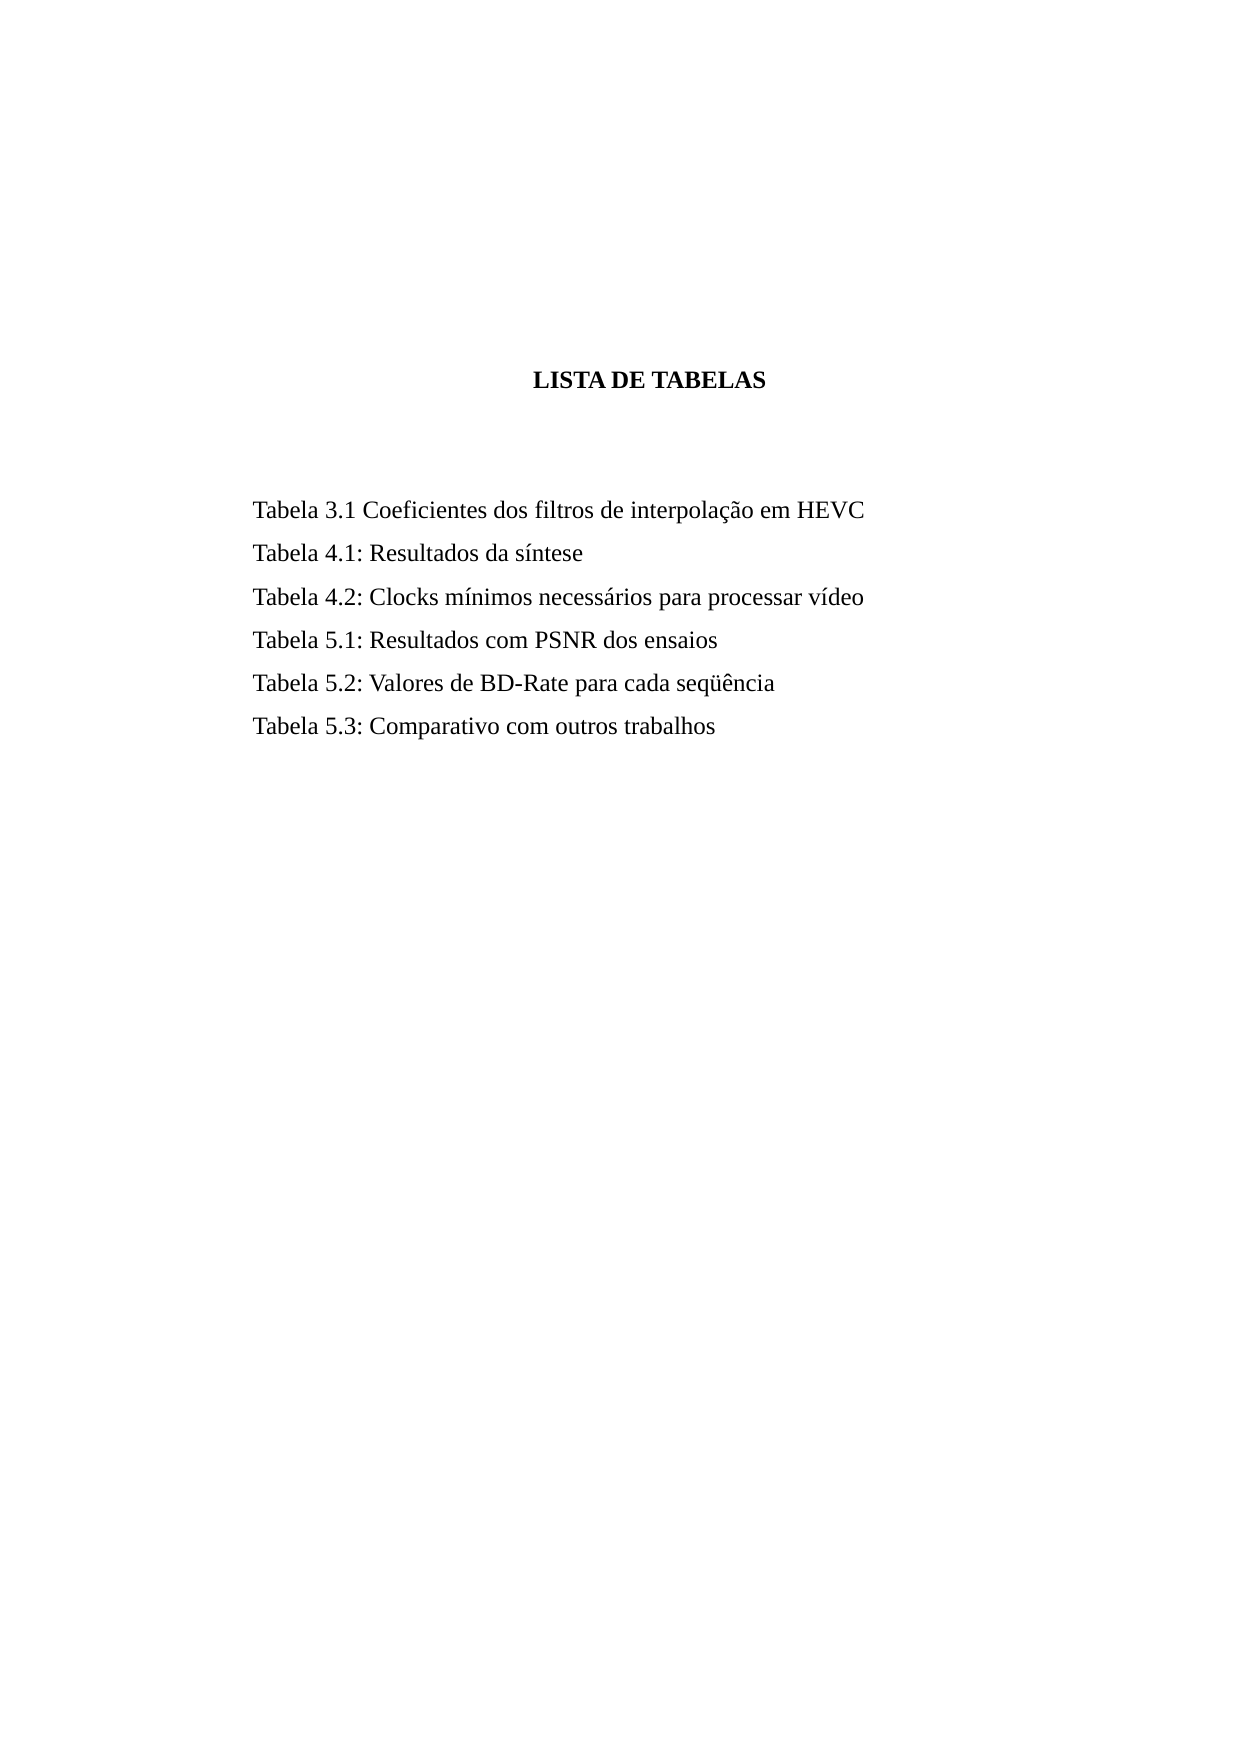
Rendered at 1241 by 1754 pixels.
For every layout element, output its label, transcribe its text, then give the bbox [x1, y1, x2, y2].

text Tabela 5.2: Valores de BD-Rate para cada seqüência [177, 668, 1122, 697]
text Tabela 3.1 Coeficientes dos filtros de interpolação em HEVC [177, 495, 1122, 524]
text Tabela 4.1: Resultados da síntese [177, 538, 1122, 567]
text Tabela 5.1: Resultados com PSNR dos ensaios [177, 625, 1122, 653]
subtitle LISTA DE TABELAS [177, 365, 1122, 393]
text Tabela 5.3: Comparativo com outros trabalhos [177, 711, 1122, 740]
text Tabela 4.2: Clocks mínimos necessários para processar vídeo [177, 582, 1122, 610]
